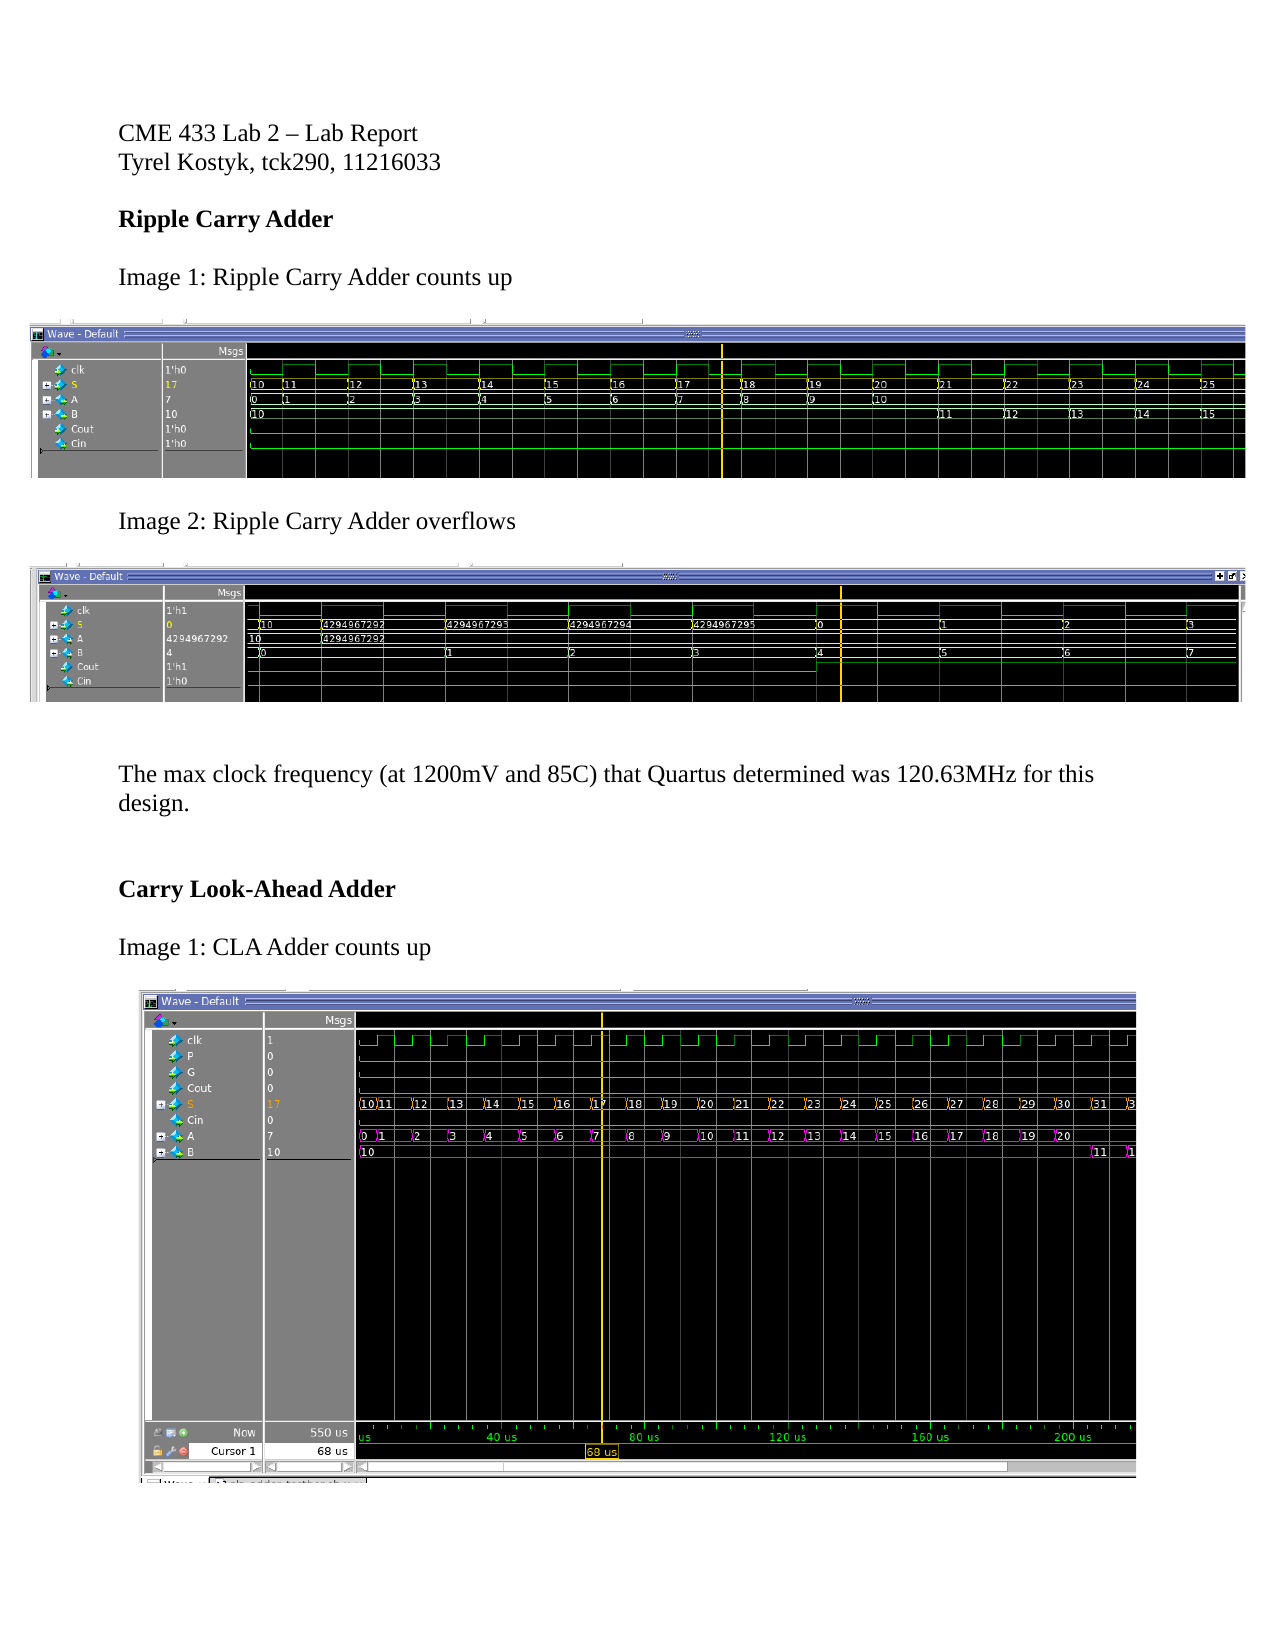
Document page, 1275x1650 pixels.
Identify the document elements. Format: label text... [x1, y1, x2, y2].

text CME 433 Lab 2 – Lab Report [118, 118, 1157, 147]
text Image 2: Ripple Carry Adder overflows [118, 506, 1157, 535]
text Carry Look-Ahead Adder [118, 874, 1157, 903]
text Tyrel Kostyk, tck290, 11216033 [118, 147, 1157, 176]
text Image 1: Ripple Carry Adder counts up [118, 262, 1157, 291]
text Image 1: CLA Adder counts up [118, 932, 1157, 961]
picture [138, 989, 1137, 1483]
picture [29, 563, 1246, 702]
text Ripple Carry Adder [118, 204, 1157, 233]
picture [29, 319, 1246, 478]
text The max clock frequency (at 1200mV and 85C) that Quartus determined was 120.63MHz for this design. [118, 759, 1157, 817]
